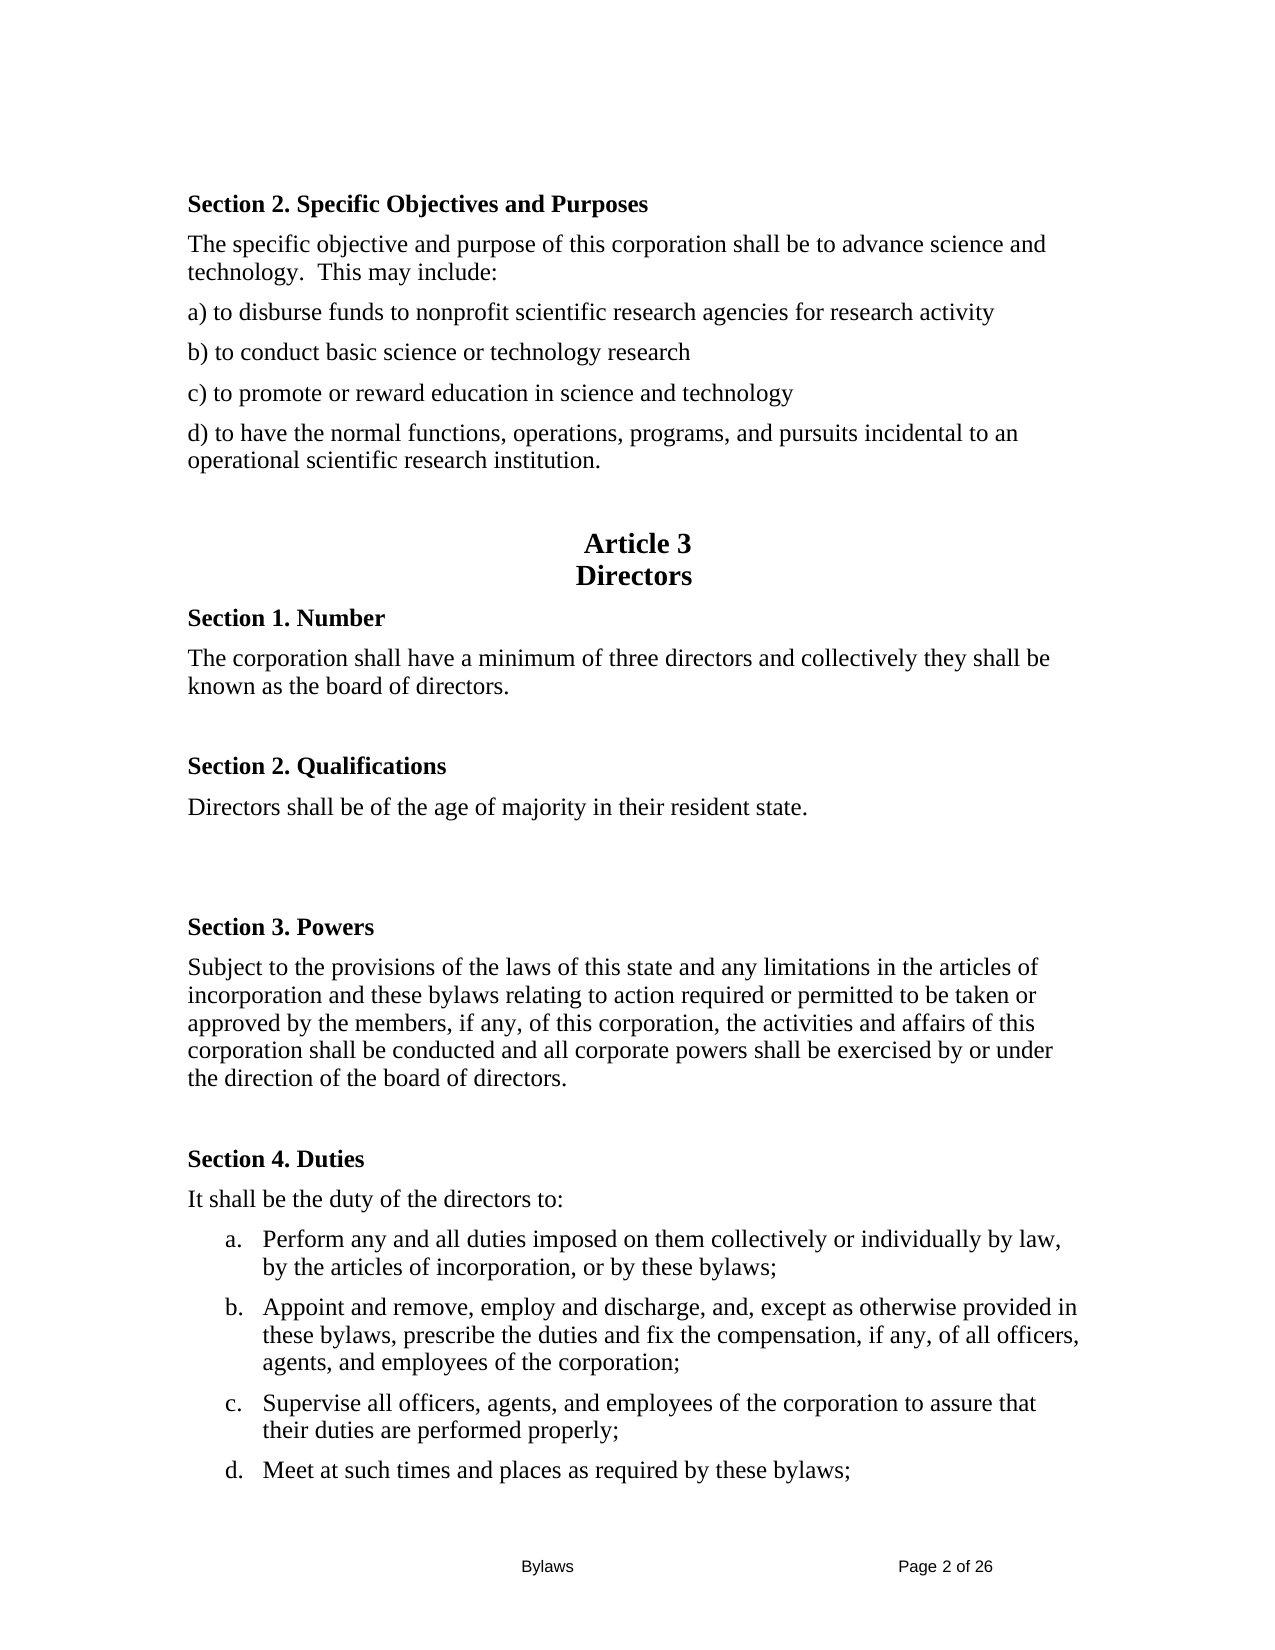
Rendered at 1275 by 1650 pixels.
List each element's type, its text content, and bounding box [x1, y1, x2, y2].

text d. Meet at such times and places as required by these bylaws; [225, 1457, 1087, 1484]
text a) to disburse funds to nonprofit scientific research agencies for research activity [187, 298, 1087, 326]
text Article 3 Directors [187, 527, 1087, 592]
text b) to conduct basic science or technology research [187, 338, 1087, 366]
text Section 1. Number [187, 604, 1087, 632]
text Section 2. Specific Objectives and Purposes [187, 190, 1087, 218]
text a. Perform any and all duties imposed on them collectively or individually by law, by the articles of incorporation, or by these bylaws; [225, 1225, 1087, 1281]
text The corporation shall have a minimum of three directors and collectively they shall be known as the board of directors. [187, 644, 1087, 700]
text It shall be the duty of the directors to: [187, 1185, 1087, 1213]
text Section 4. Duties [187, 1145, 1087, 1172]
text The specific objective and purpose of this corporation shall be to advance science and technology. This may include: [187, 230, 1087, 286]
text Section 2. Qualifications [187, 752, 1087, 780]
text Subject to the provisions of the laws of this state and any limitations in the articles of incorporation and these bylaws relating to action required or permitted to be taken or approved by the members, if any, of this corporation, the activities and affairs of this corporation shall be conducted and all corporate powers shall be exercised by or under the direction of the board of directors. [187, 953, 1087, 1092]
text Directors shall be of the age of majority in their resident state. [187, 793, 1087, 820]
text b. Appoint and remove, employ and discharge, and, except as otherwise provided in these bylaws, prescribe the duties and fix the compensation, if any, of all officers, agents, and employees of the corporation; [225, 1293, 1087, 1376]
text c) to promote or reward education in science and technology [187, 379, 1087, 406]
text d) to have the normal functions, operations, programs, and pursuits incidental to an operational scientific research institution. [187, 419, 1087, 474]
text Section 3. Powers [187, 913, 1087, 941]
text c. Supervise all officers, agents, and employees of the corporation to assure that their duties are performed properly; [225, 1389, 1087, 1444]
